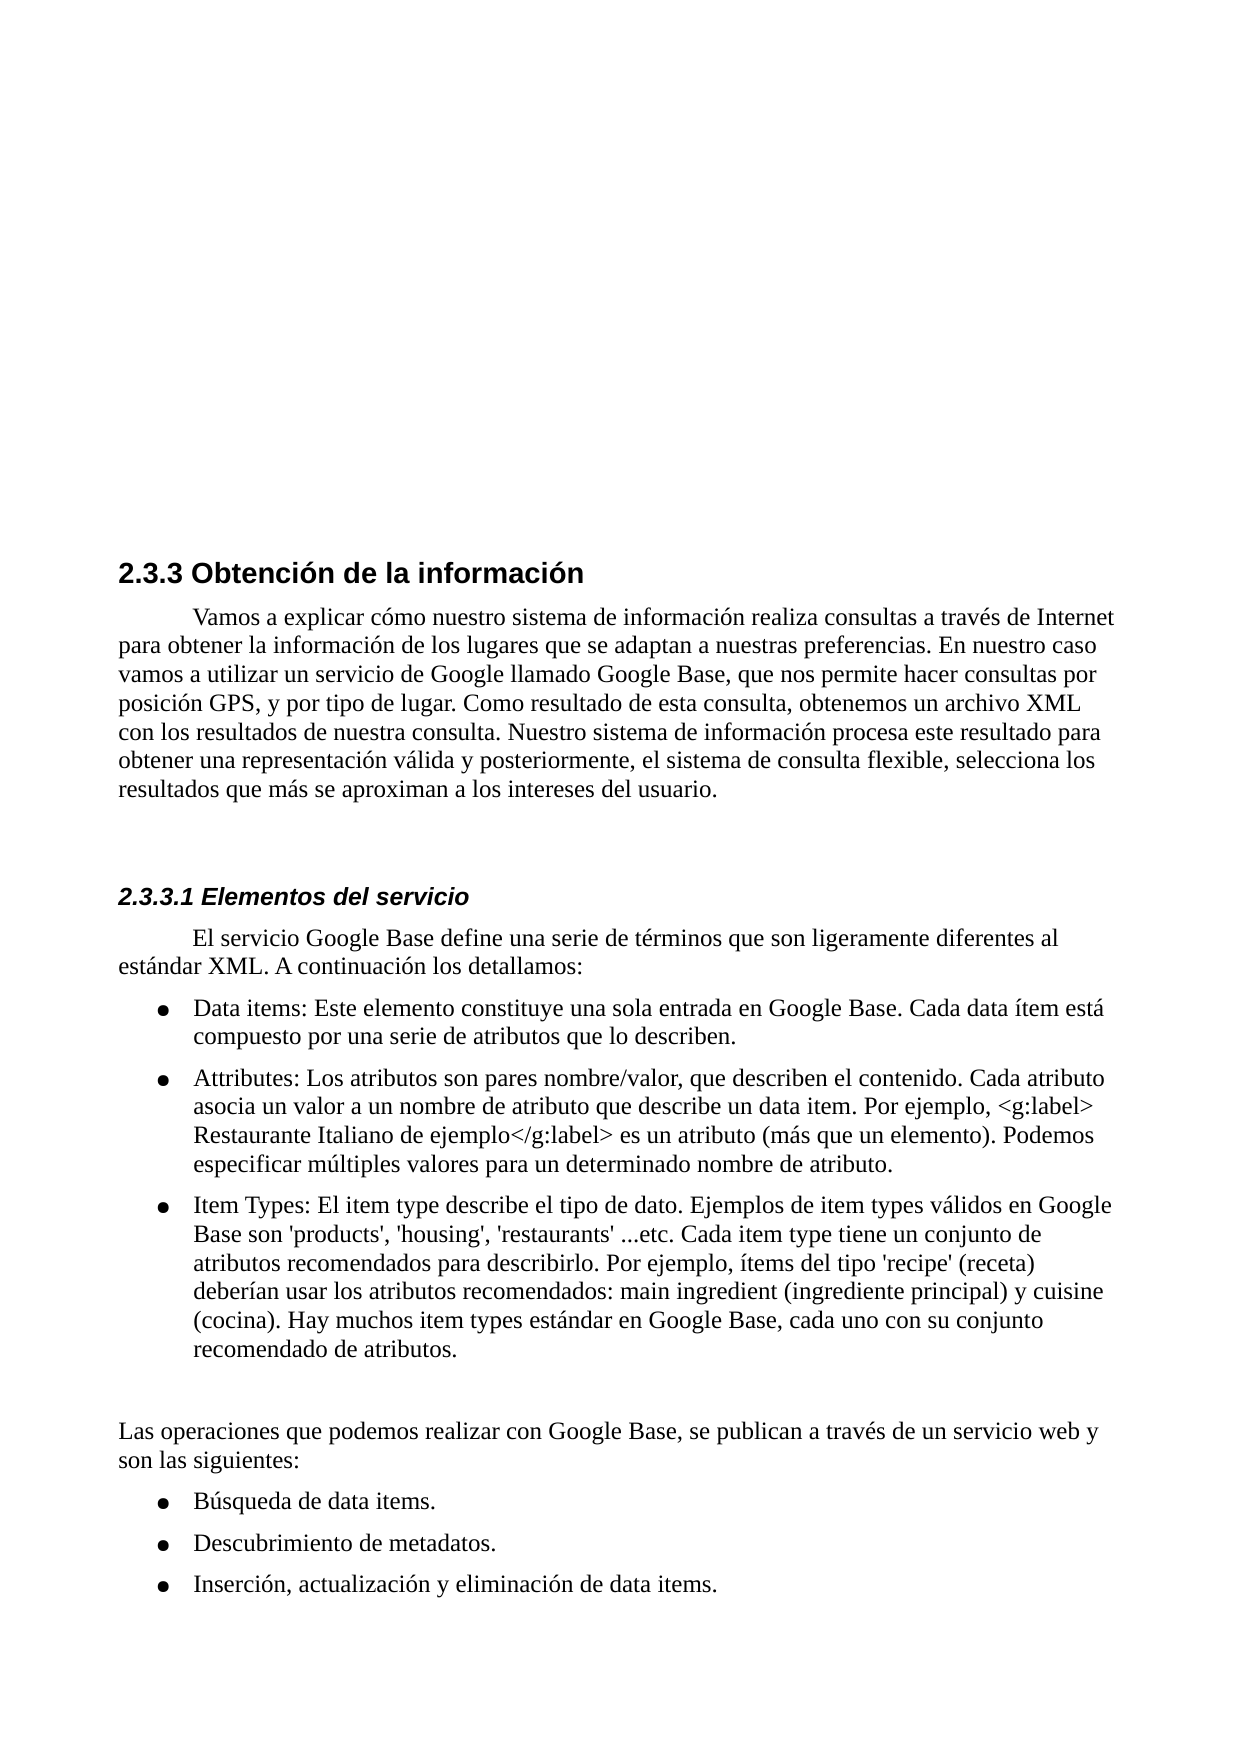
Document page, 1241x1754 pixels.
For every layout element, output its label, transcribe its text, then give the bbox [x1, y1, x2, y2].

list Data items: Este elemento constituye una sola entrada en Google Base. Cada data ítem está compuesto por una serie de atributos que lo describen. [156, 993, 1122, 1050]
list Búsqueda de data items. [156, 1486, 1122, 1515]
list Item Types: El item type describe el tipo de dato. Ejemplos de item types válidos en Google Base son 'products', 'housing', 'restaurants' ...etc. Cada item type tiene un conjunto de atributos recomendados para describirlo. Por ejemplo, ítems del tipo 'recipe' (receta) deberían usar los atributos recomendados: main ingredient (ingrediente principal) y cuisine (cocina). Hay muchos item types estándar en Google Base, cada uno con su conjunto recomendado de atributos. [156, 1190, 1122, 1363]
list Descubrimiento de metadatos. [156, 1528, 1122, 1556]
text Vamos a explicar cómo nuestro sistema de información realiza consultas a través de Internet para obtener la información de los lugares que se adaptan a nuestras preferencias. En nuestro caso vamos a utilizar un servicio de Google llamado Google Base, que nos permite hacer consultas por posición GPS, y por tipo de lugar. Como resultado de esta consulta, obtenemos un archivo XML con los resultados de nuestra consulta. Nuestro sistema de información procesa este resultado para obtener una representación válida y posteriormente, el sistema de consulta flexible, selecciona los resultados que más se aproximan a los intereses del usuario. [118, 602, 1122, 803]
subtitle 2.3.3 Obtención de la información [118, 556, 1122, 589]
text El servicio Google Base define una serie de términos que son ligeramente diferentes al estándar XML. A continuación los detallamos: [118, 923, 1122, 980]
text Las operaciones que podemos realizar con Google Base, se publican a través de un servicio web y son las siguientes: [118, 1416, 1122, 1474]
list Attributes: Los atributos son pares nombre/valor, que describen el contenido. Cada atributo asocia un valor a un nombre de atributo que describe un data item. Por ejemplo, <g:label> Restaurante Italiano de ejemplo</g:label> es un atributo (más que un elemento). Podemos especificar múltiples valores para un determinado nombre de atributo. [156, 1063, 1122, 1178]
list Inserción, actualización y eliminación de data items. [156, 1569, 1122, 1598]
subtitle 2.3.3.1 Elementos del servicio [118, 882, 1122, 910]
